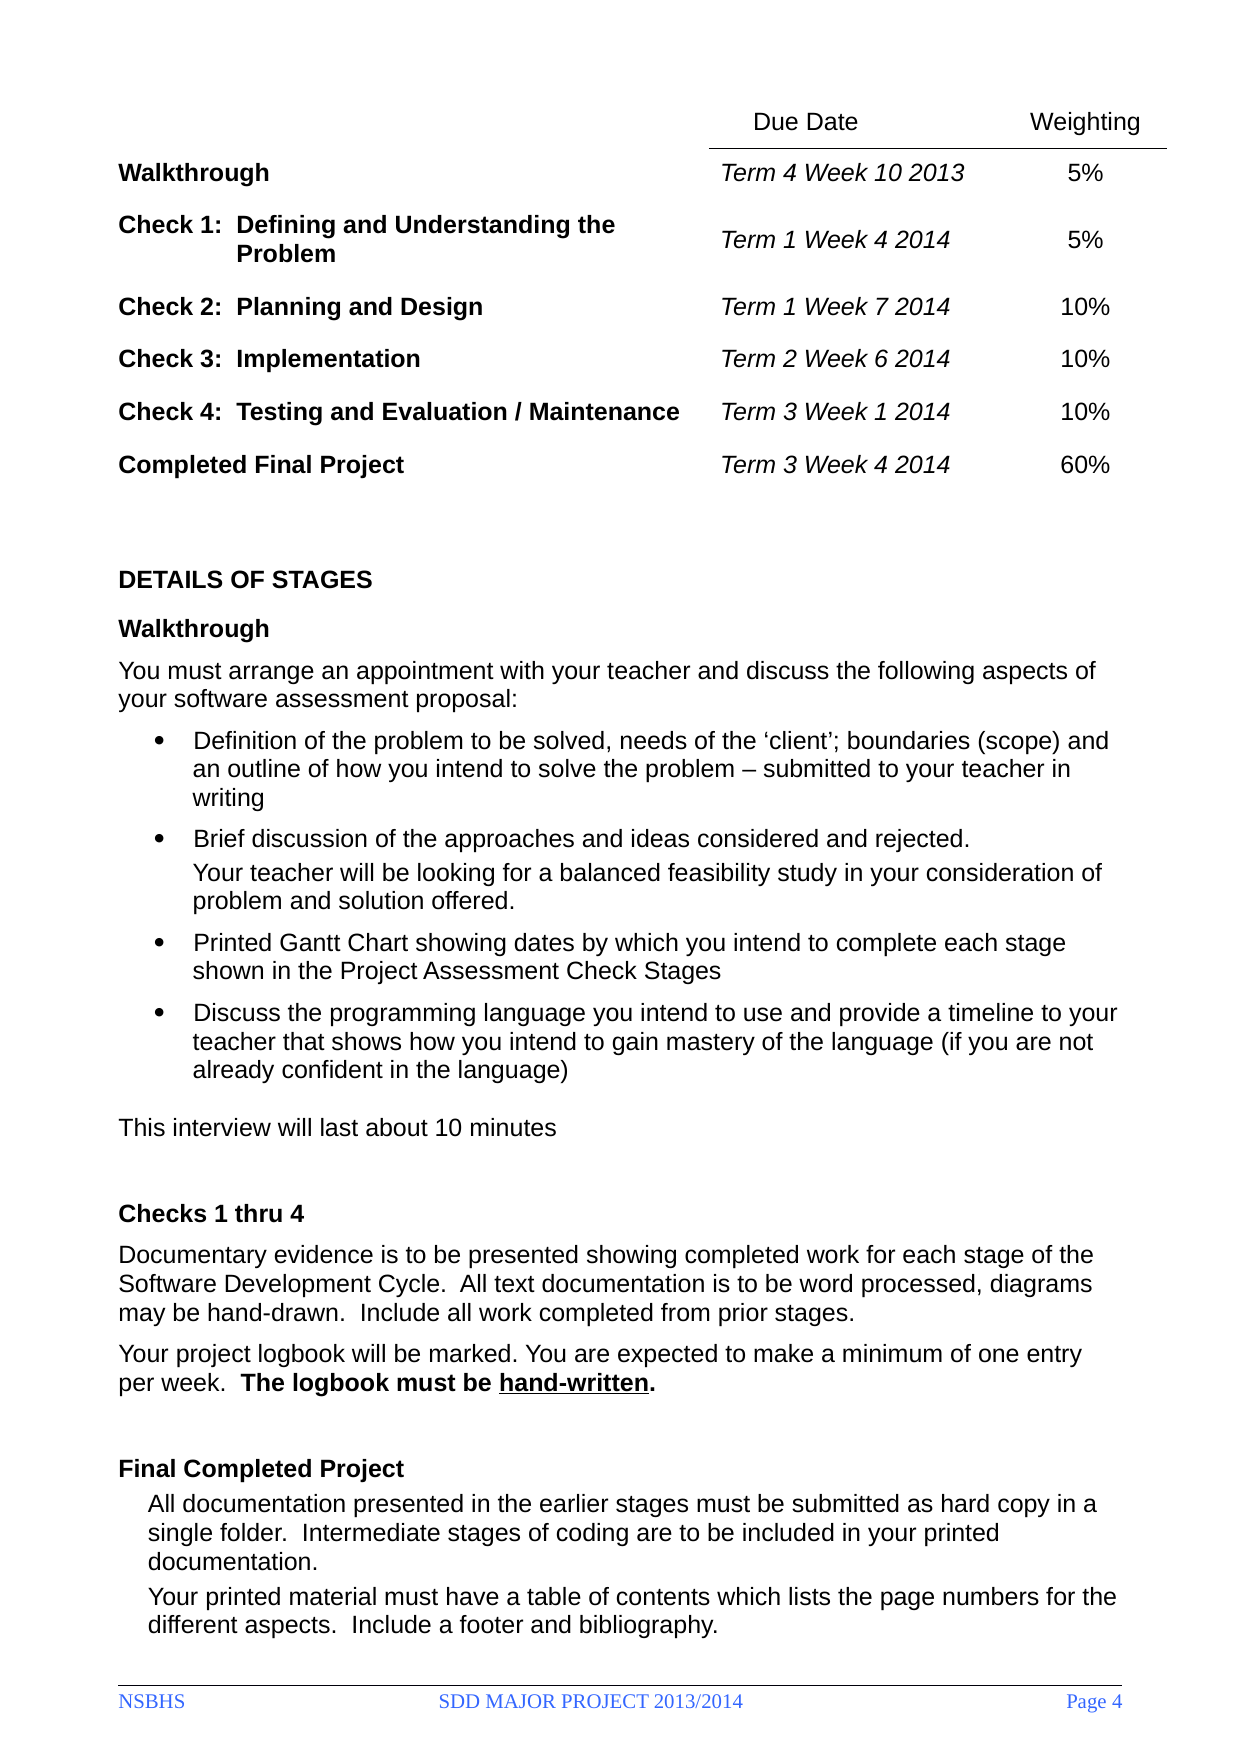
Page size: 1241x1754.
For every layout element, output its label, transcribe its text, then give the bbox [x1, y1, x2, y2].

table_cell [107, 268, 709, 292]
text This interview will last about 10 minutes [118, 1113, 1192, 1141]
table_cell [107, 426, 709, 450]
table_cell [709, 268, 1004, 292]
table_cell Check 2: Planning and Design [107, 292, 709, 320]
table_cell Term 1 Week 4 2014 [709, 210, 1004, 268]
table_cell 5% [1004, 149, 1167, 186]
table_cell [709, 373, 1004, 397]
text DETAILS OF STAGES [118, 565, 1122, 593]
table_cell Check 3: Implementation [107, 344, 709, 373]
table_cell [709, 426, 1004, 450]
table_cell [1004, 373, 1167, 397]
text All documentation presented in the earlier stages must be submitted as hard copy in a single folder. Intermediate stages of coding are to be included in your printed documentation. [148, 1489, 1122, 1575]
table_cell [709, 186, 1004, 210]
table_cell 10% [1004, 397, 1167, 426]
table_cell Term 2 Week 6 2014 [709, 344, 1004, 373]
table_cell Check 1: Defining and Understanding the Problem [107, 210, 709, 268]
text Documentary evidence is to be presented showing completed work for each stage of the Software Development Cycle. All text documentation is to be word processed, diagrams may be hand-drawn. Include all work completed from prior stages. [118, 1240, 1122, 1326]
text You must arrange an appointment with your teacher and discuss the following aspects of your software assessment proposal: [118, 656, 1122, 713]
table_cell [107, 373, 709, 397]
table_cell [1004, 426, 1167, 450]
text Checks 1 thru 4 [118, 1199, 1122, 1228]
table_header Due Date [709, 95, 1004, 148]
text Final Completed Project [118, 1454, 1122, 1483]
table_header [107, 95, 709, 148]
table_cell Term 3 Week 1 2014 [709, 397, 1004, 426]
list Discuss the programming language you intend to use and provide a timeline to your teacher that shows how you intend to gain mastery of the language (if you are not already confident in the language) [155, 998, 1122, 1084]
table_cell [1004, 268, 1167, 292]
table_cell Term 3 Week 4 2014 [709, 450, 1004, 478]
table_cell [107, 320, 709, 344]
text Your printed material must have a table of contents which lists the page numbers for the different aspects. Include a footer and bibliography. [148, 1581, 1122, 1639]
table_cell Term 1 Week 7 2014 [709, 292, 1004, 320]
table_cell 10% [1004, 292, 1167, 320]
table_cell [709, 320, 1004, 344]
table_cell Term 4 Week 10 2013 [709, 149, 1004, 186]
table_cell Walkthrough [107, 148, 709, 186]
table_cell [107, 186, 709, 210]
text Walkthrough [118, 614, 1122, 643]
table_cell Completed Final Project [107, 450, 709, 478]
list Printed Gantt Chart showing dates by which you intend to complete each stage shown in the Project Assessment Check Stages [155, 927, 1122, 985]
text Your project logbook will be marked. You are expected to make a minimum of one entry per week. The logbook must be hand-written. [118, 1339, 1122, 1396]
table_cell Check 4: Testing and Evaluation / Maintenance [107, 397, 709, 426]
table_header Weighting [1004, 95, 1167, 148]
list Brief discussion of the approaches and ideas considered and rejected. [155, 824, 1122, 853]
table_cell [1004, 186, 1167, 210]
table_cell [1004, 320, 1167, 344]
table_cell 60% [1004, 450, 1167, 478]
text Your teacher will be looking for a balanced feasibility study in your consideration of problem and solution offered. [192, 857, 1122, 915]
table_cell 10% [1004, 344, 1167, 373]
table_cell 5% [1004, 210, 1167, 268]
list Definition of the problem to be solved, needs of the ‘client’; boundaries (scope) and an outline of how you intend to solve the problem – submitted to your teacher in writing [155, 726, 1122, 812]
